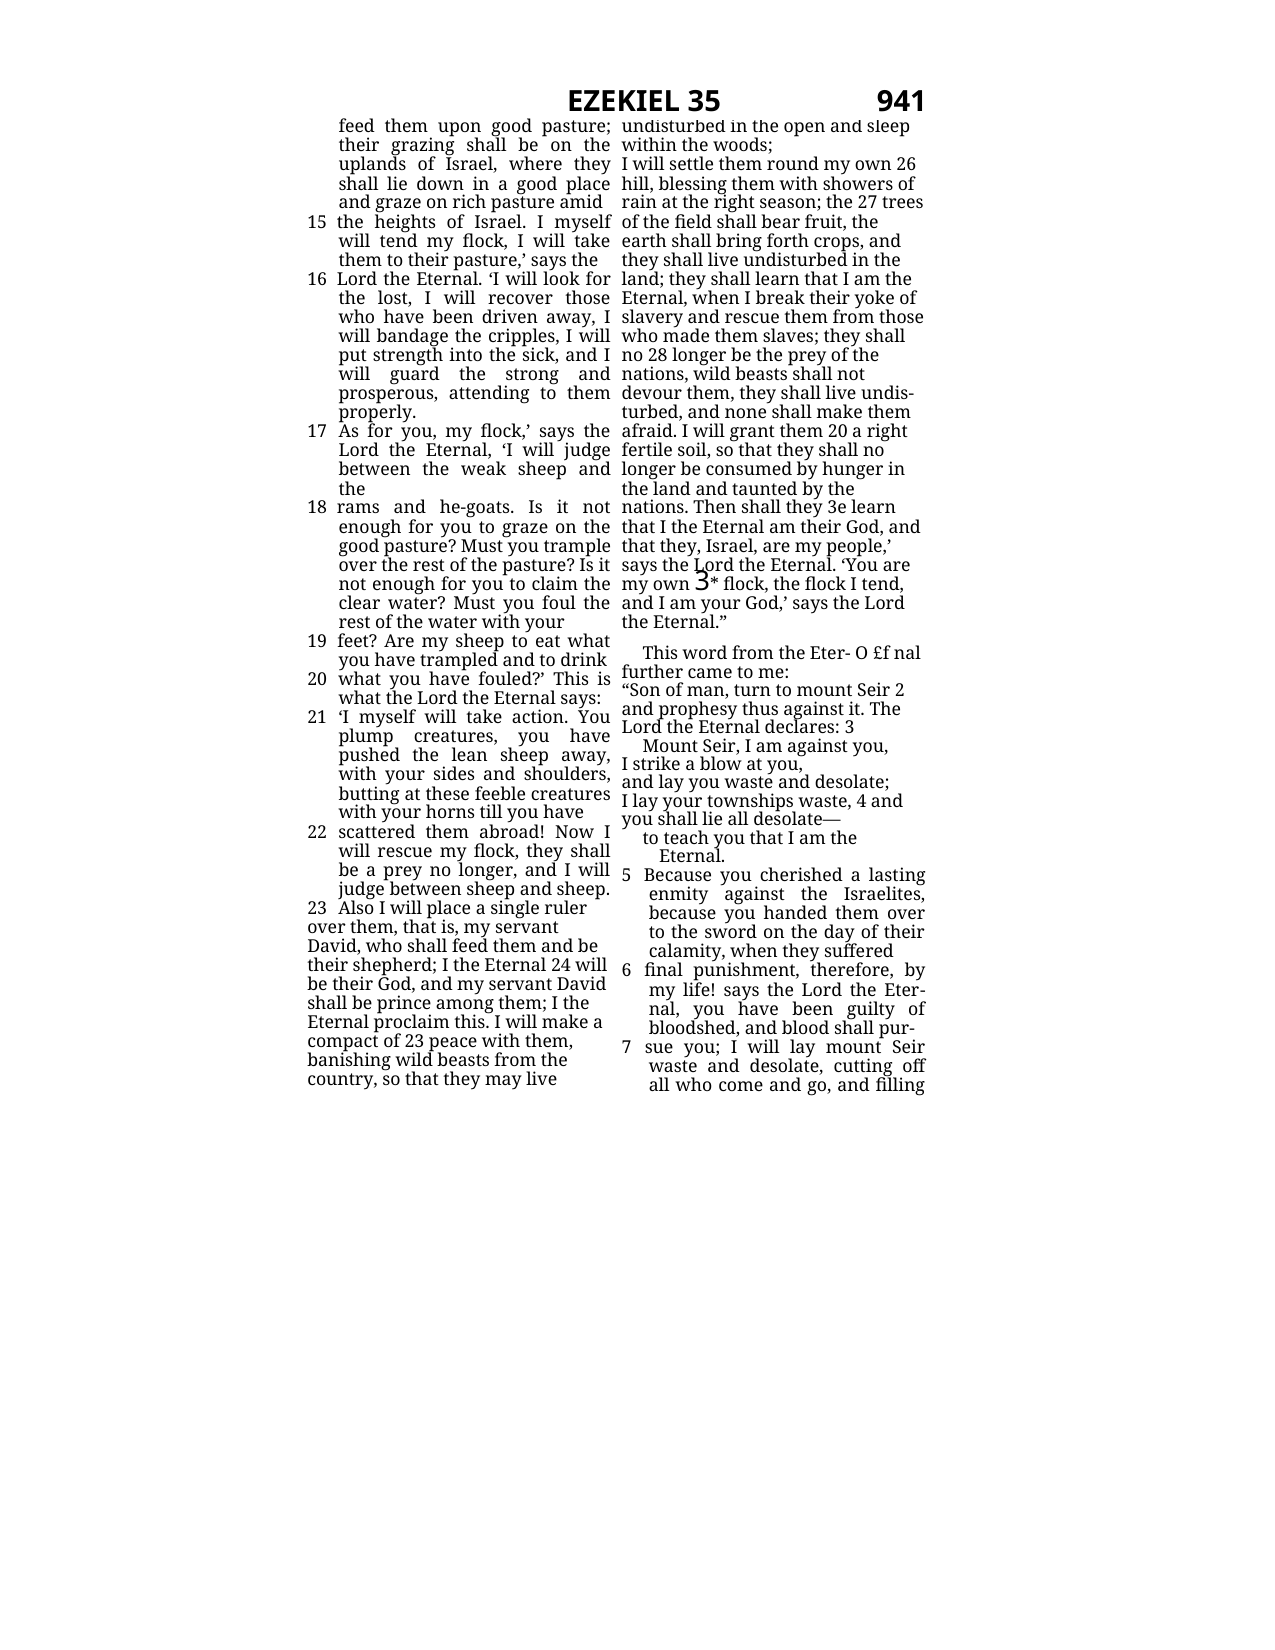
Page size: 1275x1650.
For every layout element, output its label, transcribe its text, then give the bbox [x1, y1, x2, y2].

text “Son of man, turn to mount Seir 2 and prophesy thus against it. The Lord the Eternal declares: 3 [621, 682, 925, 737]
list final punishment, therefore, by my life! says the Lord the Eter­nal, you have been guilty of bloodshed, and blood shall pur- [621, 962, 925, 1038]
list sue you; I will lay mount Seir waste and desolate, cutting off all who come and go, and filling [621, 1038, 925, 1095]
text over them, that is, my servant David, who shall feed them and be their shepherd; I the Eternal 24 will be their God, and my servant David shall be prince among them; I the Eternal proclaim this. I will make a compact of 23 peace with them, banishing wild beasts from the country, so that they may live [307, 918, 611, 1090]
list rams and he-goats. Is it not enough for you to graze on the good pasture? Must you tram­ple over the rest of the pasture? Is it not enough for you to claim the clear water? Must you foul the rest of the water with your [307, 499, 611, 632]
text and lay you waste and desolate; [621, 774, 925, 793]
list Also I will place a single ruler [307, 899, 611, 918]
list As for you, my flock,’ says the Lord the Eternal, ‘I will judge between the weak sheep and the [307, 422, 611, 499]
list feet? Are my sheep to eat what you have trampled and to drink [307, 632, 611, 670]
list scattered them abroad! Now I will rescue my flock, they shall be a prey no longer, and I will judge between sheep and sheep. [307, 823, 611, 899]
text I strike a blow at you, [621, 756, 925, 774]
text to teach you that I am the Eternal. [642, 829, 925, 866]
list ‘I myself will take action. You plump creatures, you have pushed the lean sheep away, with your sides and shoulders, butting at these feeble creatures with your horns till you have [307, 708, 611, 823]
list what you have fouled?’ This is what the Lord the Eternal says: [307, 670, 611, 708]
text I lay your townships waste, 4 and you shall lie all desolate— [621, 793, 925, 829]
text Mount Seir, I am against you, [642, 737, 925, 756]
list the heights of Israel. I myself will tend my flock, I will take them to their pasture,’ says the [307, 213, 611, 270]
text This word from the Eter- O £f nal further came to me: [621, 645, 925, 682]
list Because you cherished a last­ing enmity against the Israelites, because you handed them over to the sword on the day of their calamity, when they suffered [621, 866, 925, 962]
list Lord the Eternal. ‘I will look for the lost, I will recover those who have been driven away, I will bandage the cripples, I will put strength into the sick, and I will guard the strong and prosperous, attending to them properly. [307, 270, 611, 422]
text undisturbed in the open and sleep within the woods; [621, 120, 925, 156]
list feed them upon good pas­ture; their grazing shall be on the uplands of Israel, where they shall lie down in a good place and graze on rich pasture amid [307, 117, 611, 213]
text I will settle them round my own 26 hill, blessing them with showers of rain at the right season; the 27 trees of the field shall bear fruit, the earth shall bring forth crops, and they shall live undisturbed in the land; they shall learn that I am the Eternal, when I break their yoke of slavery and rescue them from those who made them slaves; they shall no 28 longer be the prey of the nations, wild beasts shall not devour them, they shall live undis­turbed, and none shall make them afraid. I will grant them 20 a right fertile soil, so that they shall no longer be consumed by hunger in the land and taunted by the nations. Then shall they 3e learn that I the Eternal am their God, and that they, Israel, are my people,’ says the Lord the Eternal. ‘You are my own 3* flock, the flock I tend, and I am your God,’ says the Lord the Eternal.” [621, 156, 925, 632]
